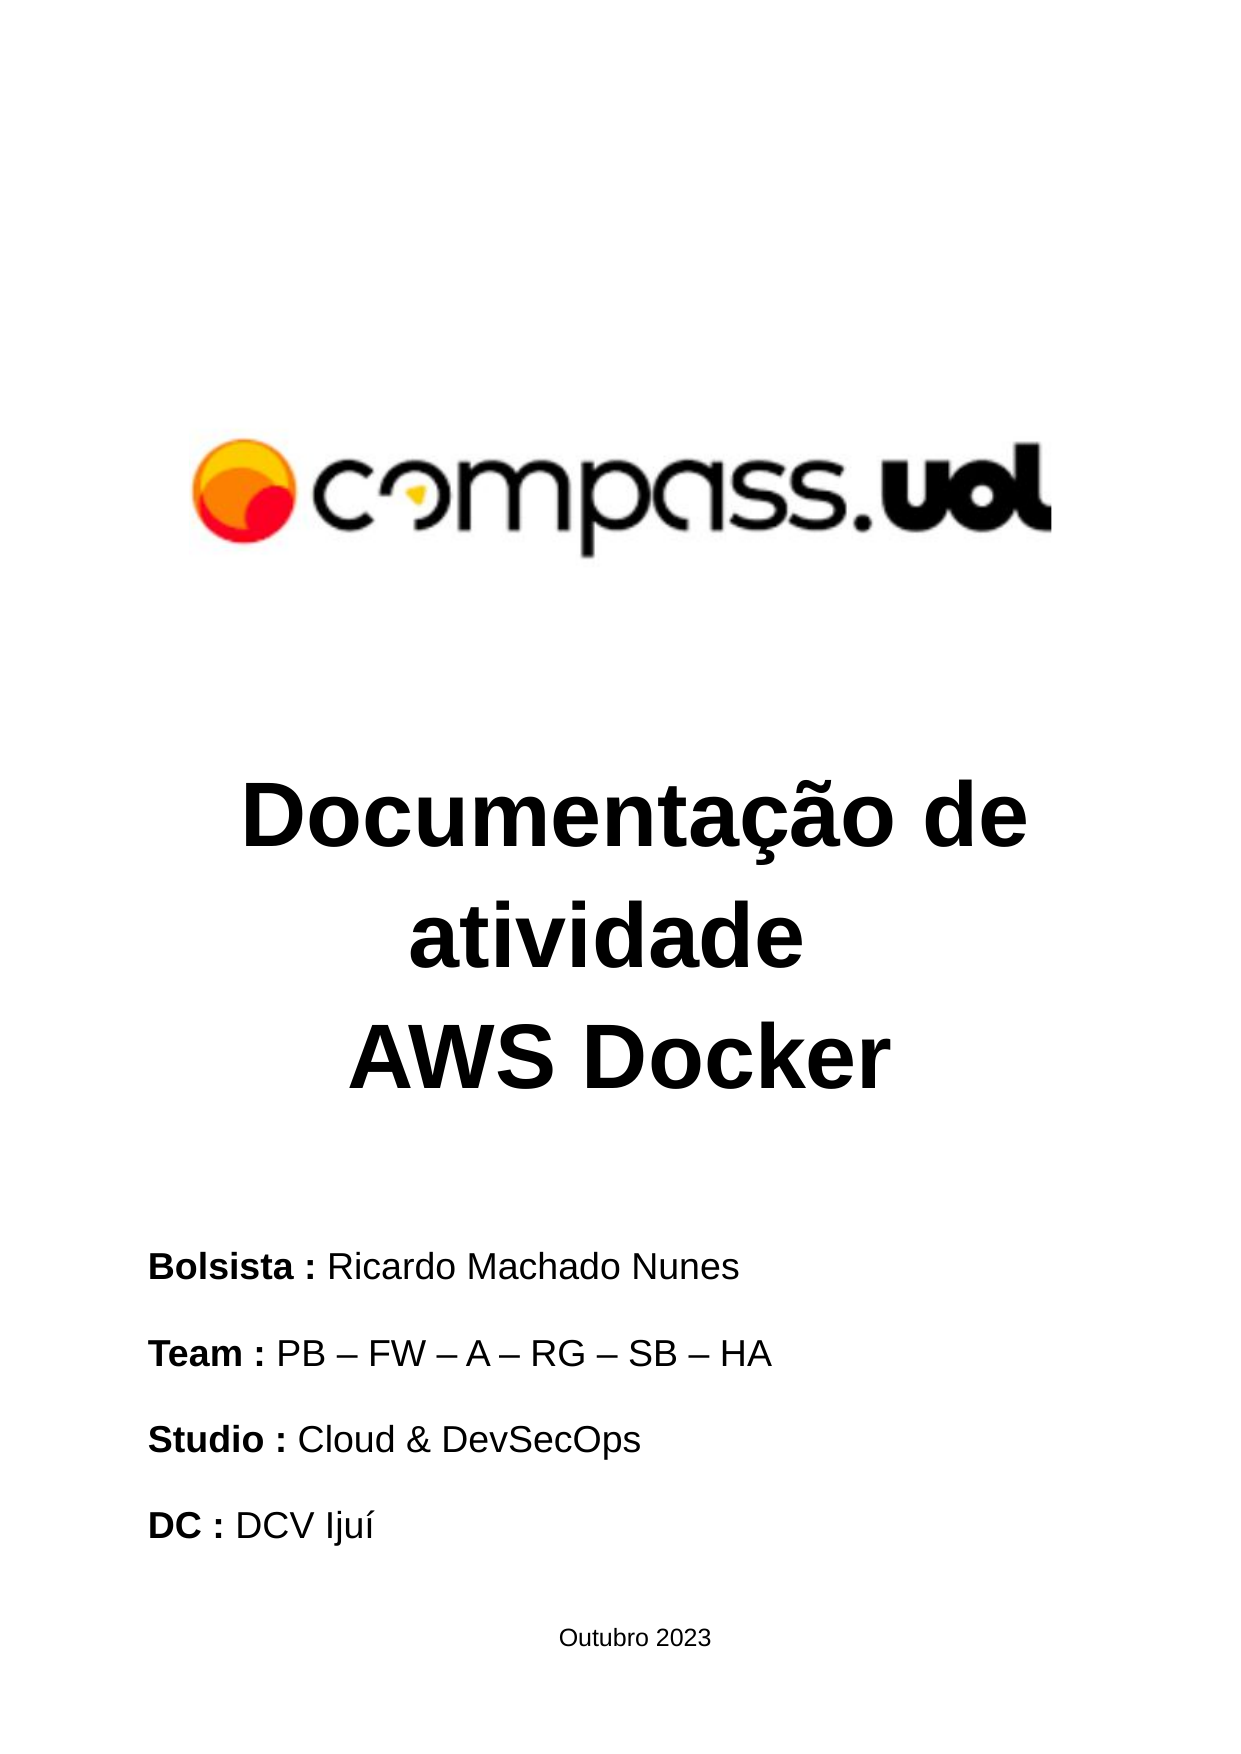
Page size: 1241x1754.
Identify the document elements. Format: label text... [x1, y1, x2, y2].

text DC : DCV Ijuí [118, 1503, 1122, 1546]
text Outubro 2023 [118, 1623, 1122, 1651]
text Team : PB – FW – A – RG – SB – HA [118, 1331, 1122, 1374]
text Studio : Cloud & DevSecOps [118, 1417, 1122, 1460]
text Documentação de atividade [118, 760, 1122, 987]
text AWS Docker [118, 1002, 1122, 1108]
picture [188, 329, 1052, 666]
text Bolsista : Ricardo Machado Nunes [118, 1244, 1122, 1288]
